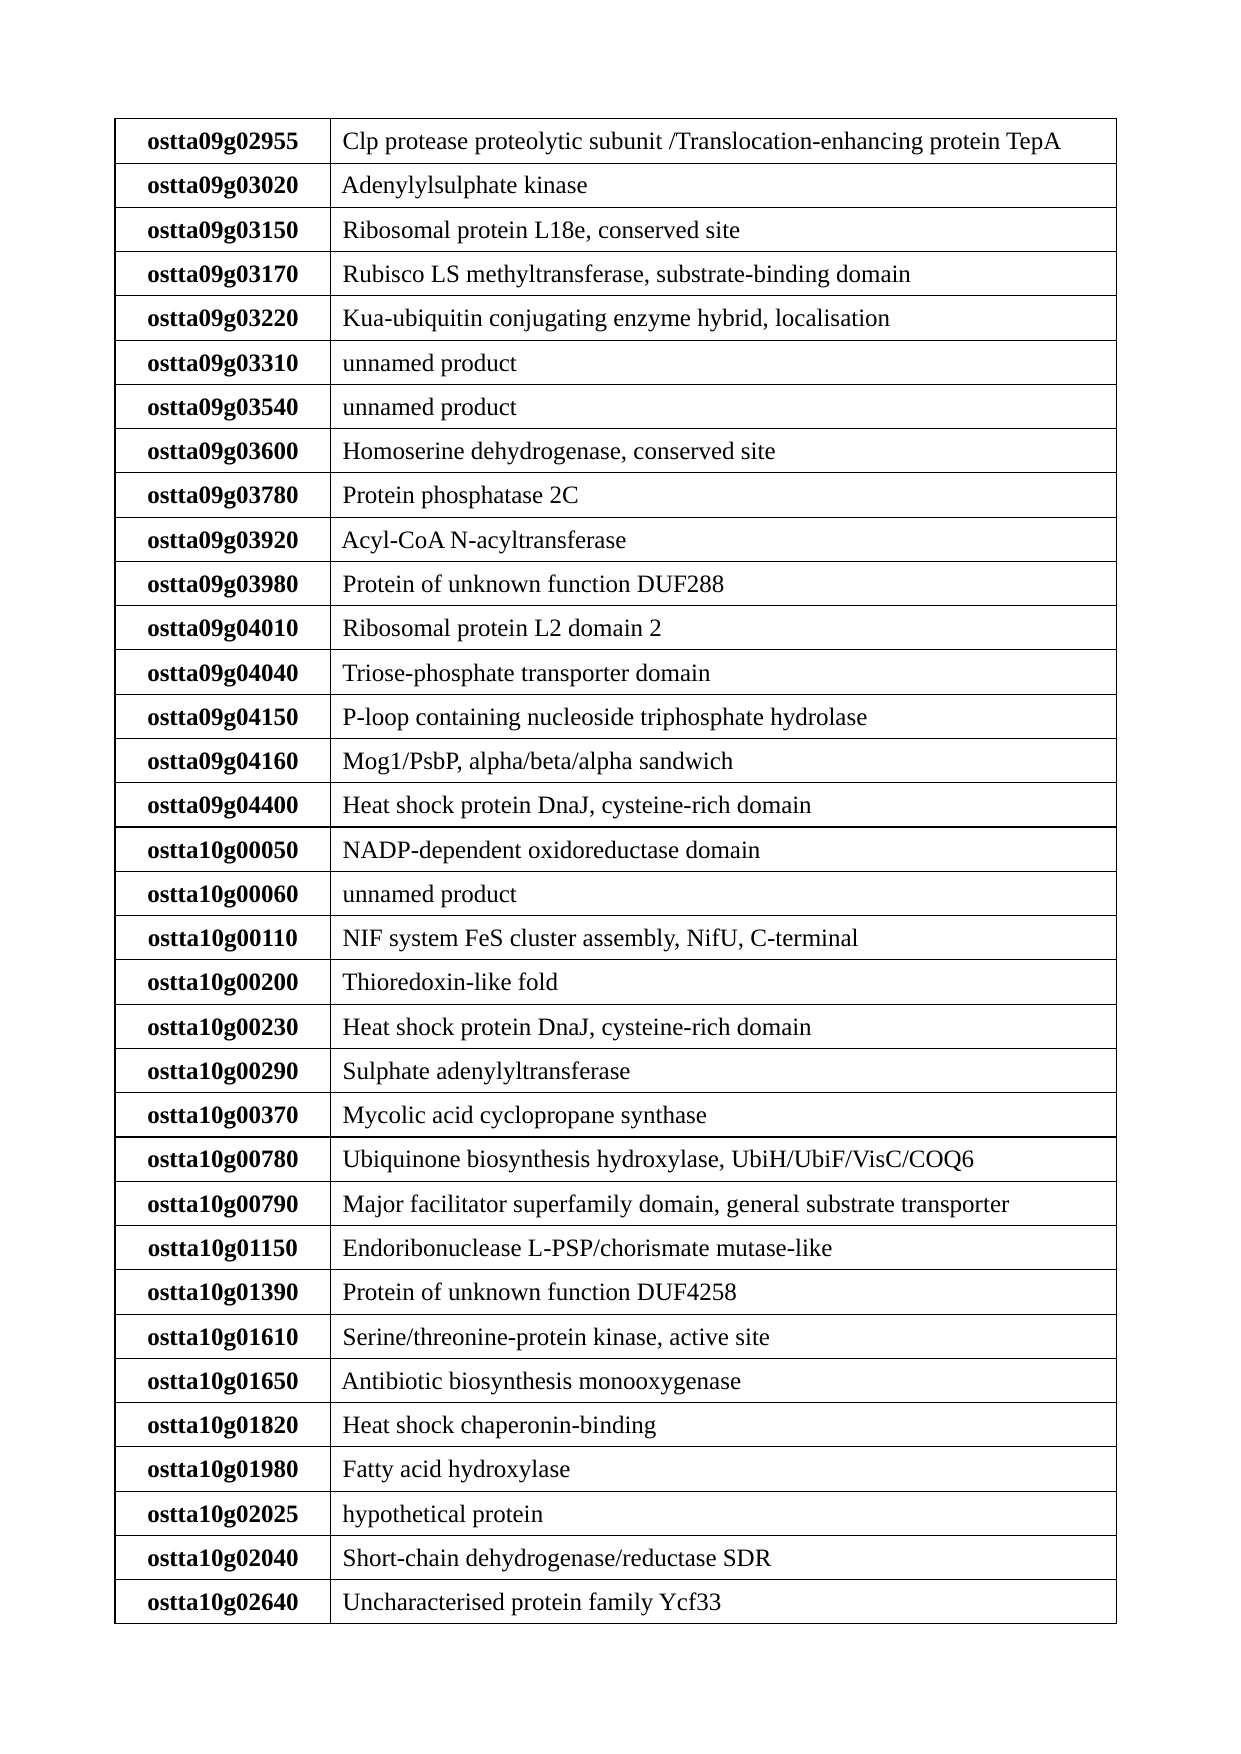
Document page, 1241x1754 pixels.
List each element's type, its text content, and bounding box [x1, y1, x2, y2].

table_cell ostta09g04040 [116, 650, 330, 694]
table_cell ostta10g00050 [116, 828, 330, 871]
table_cell ostta10g01650 [116, 1359, 330, 1402]
table_cell [1117, 428, 1240, 472]
table_cell [1117, 384, 1240, 428]
table_cell ostta10g00780 [116, 1138, 330, 1181]
table_cell [1117, 340, 1240, 384]
table_cell ostta10g01820 [116, 1403, 330, 1446]
table_cell [1117, 1314, 1240, 1358]
table_cell [1117, 1181, 1240, 1225]
table_cell Rubisco LS methyltransferase, substrate-binding domain [331, 252, 1116, 295]
table_cell [1117, 1491, 1240, 1535]
table_cell [1117, 295, 1240, 339]
table_cell [1117, 1136, 1240, 1181]
table_cell ostta09g03780 [116, 473, 330, 517]
table_cell [1117, 871, 1240, 915]
table_cell ostta09g03020 [116, 164, 330, 207]
table_cell [1117, 163, 1240, 207]
table_cell [1117, 1358, 1240, 1402]
table_cell [1117, 1446, 1240, 1491]
table_cell [1117, 915, 1240, 959]
table_cell [1117, 649, 1240, 694]
table_cell ostta09g03220 [116, 296, 330, 339]
table_cell [1117, 605, 1240, 649]
table_cell Antibiotic biosynthesis monooxygenase [331, 1359, 1116, 1402]
table_cell [1117, 472, 1240, 517]
table_cell [1117, 561, 1240, 605]
table_cell [1117, 959, 1240, 1003]
table_cell Endoribonuclease L-PSP/chorismate mutase-like [331, 1226, 1116, 1269]
table_cell ostta09g03150 [116, 208, 330, 251]
table_cell ostta09g03310 [116, 341, 330, 384]
table_cell Mycolic acid cyclopropane synthase [331, 1093, 1116, 1136]
table_cell ostta09g03170 [116, 252, 330, 295]
table_cell ostta10g00230 [116, 1005, 330, 1048]
table_cell Heat shock protein DnaJ, cysteine-rich domain [331, 783, 1116, 826]
table_cell [1117, 251, 1240, 295]
table_cell hypothetical protein [331, 1492, 1116, 1535]
table_cell P-loop containing nucleoside triphosphate hydrolase [331, 695, 1116, 738]
table_cell ostta10g00290 [116, 1049, 330, 1092]
table_cell [1117, 1402, 1240, 1446]
table_cell Heat shock chaperonin-binding [331, 1403, 1116, 1446]
table_cell Short-chain dehydrogenase/reductase SDR [331, 1536, 1116, 1579]
table_cell [1117, 517, 1240, 561]
table_cell ostta10g01610 [116, 1315, 330, 1358]
table_cell NADP-dependent oxidoreductase domain [331, 828, 1116, 871]
table_cell Protein of unknown function DUF4258 [331, 1270, 1116, 1313]
table_cell Ribosomal protein L18e, conserved site [331, 208, 1116, 251]
table_cell ostta10g02040 [116, 1536, 330, 1579]
table_cell ostta09g04010 [116, 606, 330, 649]
table_cell Kua-ubiquitin conjugating enzyme hybrid, localisation [331, 296, 1116, 339]
table_cell Thioredoxin-like fold [331, 960, 1116, 1003]
table_cell ostta09g03980 [116, 562, 330, 605]
table_cell Mog1/PsbP, alpha/beta/alpha sandwich [331, 739, 1116, 782]
table_cell Homoserine dehydrogenase, conserved site [331, 429, 1116, 472]
table_cell [1117, 1269, 1240, 1313]
table_cell ostta09g03920 [116, 518, 330, 561]
table_cell ostta10g01150 [116, 1226, 330, 1269]
table_cell [1117, 1579, 1240, 1623]
table_cell ostta09g04150 [116, 695, 330, 738]
table_cell [1117, 738, 1240, 782]
table_cell ostta10g02640 [116, 1580, 330, 1623]
table_cell ostta09g02955 [116, 119, 330, 162]
table_cell ostta10g00110 [116, 916, 330, 959]
table_cell [1117, 782, 1240, 826]
table_cell ostta10g01980 [116, 1447, 330, 1491]
table_cell ostta10g00790 [116, 1182, 330, 1225]
table_cell Uncharacterised protein family Ycf33 [331, 1580, 1116, 1623]
table_cell [1117, 1092, 1240, 1136]
table_cell ostta09g03600 [116, 429, 330, 472]
table_cell [1117, 1004, 1240, 1048]
table_cell unnamed product [331, 872, 1116, 915]
table_cell [1117, 207, 1240, 251]
table_cell Ubiquinone biosynthesis hydroxylase, UbiH/UbiF/VisC/COQ6 [331, 1138, 1116, 1181]
table_cell Ribosomal protein L2 domain 2 [331, 606, 1116, 649]
table_cell ostta09g04160 [116, 739, 330, 782]
table_cell unnamed product [331, 385, 1116, 428]
table_cell Clp protease proteolytic subunit /Translocation-enhancing protein TepA [331, 119, 1116, 162]
table_cell Major facilitator superfamily domain, general substrate transporter [331, 1182, 1116, 1225]
table_cell ostta09g03540 [116, 385, 330, 428]
table_cell [1117, 118, 1240, 162]
table_cell [1117, 1048, 1240, 1092]
table_cell [1117, 1225, 1240, 1269]
table_cell Sulphate adenylyltransferase [331, 1049, 1116, 1092]
table_cell [1117, 694, 1240, 738]
table_cell Heat shock protein DnaJ, cysteine-rich domain [331, 1005, 1116, 1048]
table_cell Protein phosphatase 2C [331, 473, 1116, 517]
table_cell [1117, 1535, 1240, 1579]
table_cell ostta10g01390 [116, 1270, 330, 1313]
table_cell ostta10g00370 [116, 1093, 330, 1136]
table_cell unnamed product [331, 341, 1116, 384]
table_cell Protein of unknown function DUF288 [331, 562, 1116, 605]
table_cell ostta09g04400 [116, 783, 330, 826]
table_cell Fatty acid hydroxylase [331, 1447, 1116, 1491]
table_cell Adenylylsulphate kinase [331, 164, 1116, 207]
table_cell ostta10g02025 [116, 1492, 330, 1535]
table_cell ostta10g00200 [116, 960, 330, 1003]
table_cell NIF system FeS cluster assembly, NifU, C-terminal [331, 916, 1116, 959]
table_cell Triose-phosphate transporter domain [331, 650, 1116, 694]
table_cell Serine/threonine-protein kinase, active site [331, 1315, 1116, 1358]
table_cell Acyl-CoA N-acyltransferase [331, 518, 1116, 561]
table_cell [1117, 826, 1240, 871]
table_cell ostta10g00060 [116, 872, 330, 915]
